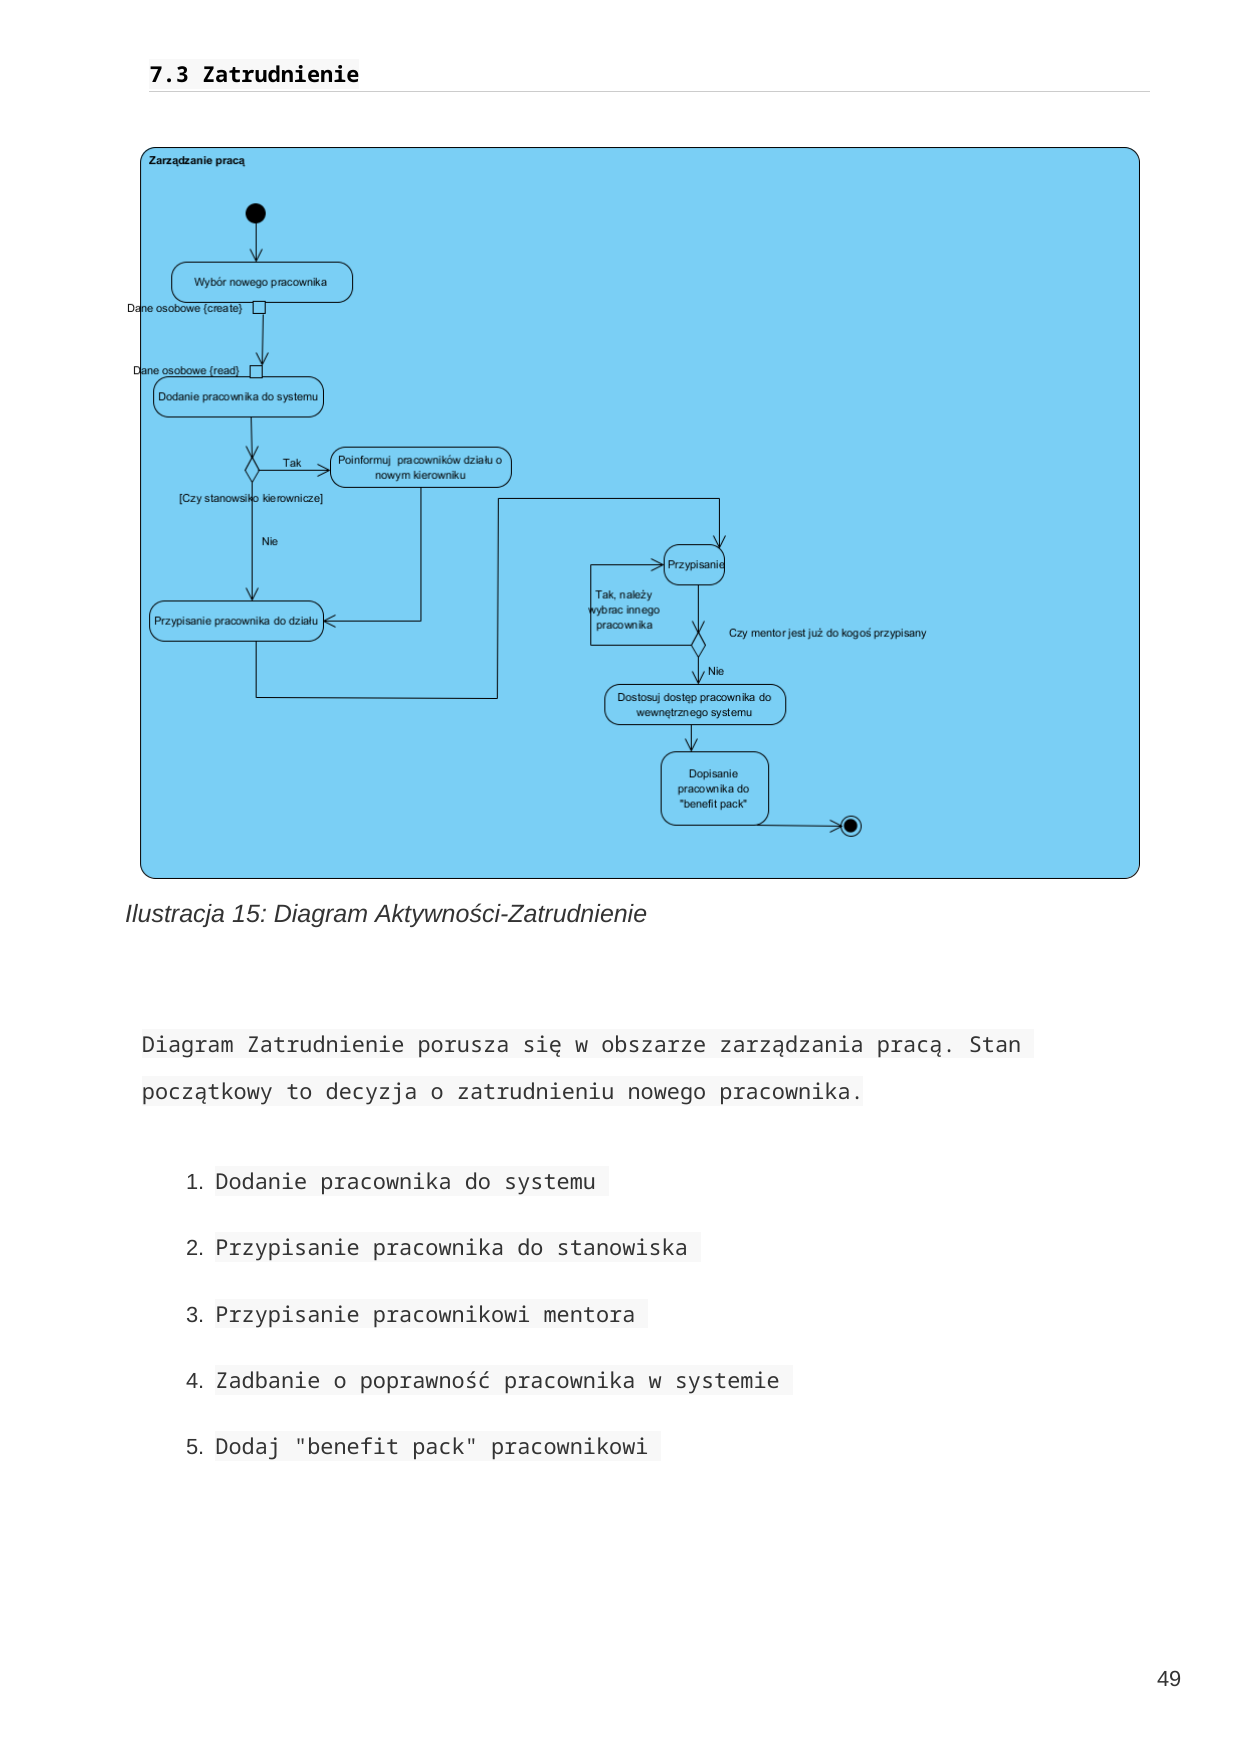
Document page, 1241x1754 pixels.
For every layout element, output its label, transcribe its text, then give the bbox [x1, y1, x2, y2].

list Dodanie pracownika do systemu [186, 1166, 215, 1196]
list Dodaj "benefit pack" pracownikowi [661, 1431, 1158, 1461]
list Przypisanie pracownika do stanowiska [186, 1232, 215, 1262]
list Zadbanie o poprawność pracownika w systemie [186, 1365, 215, 1395]
list Dodanie pracownika do systemu [609, 1166, 1158, 1196]
list Dodaj "benefit pack" pracownikowi [186, 1431, 215, 1461]
list Przypisanie pracownika do stanowiska [701, 1232, 1158, 1262]
text Diagram Zatrudnienie porusza się w obszarze zarządzania pracą. Stan początkowy to decyzja o zatrudnieniu nowego pracownika. [142, 1028, 1158, 1106]
text Ilustracja 15: Diagram Aktywności-Zatrudnienie [125, 883, 1141, 928]
picture [125, 142, 1142, 883]
list Przypisanie pracownikowi mentora [648, 1299, 1158, 1328]
list Zadbanie o poprawność pracownika w systemie [793, 1365, 1158, 1395]
list Przypisanie pracownikowi mentora [186, 1299, 215, 1328]
subtitle 7.3 Zatrudnienie [149, 59, 1150, 91]
